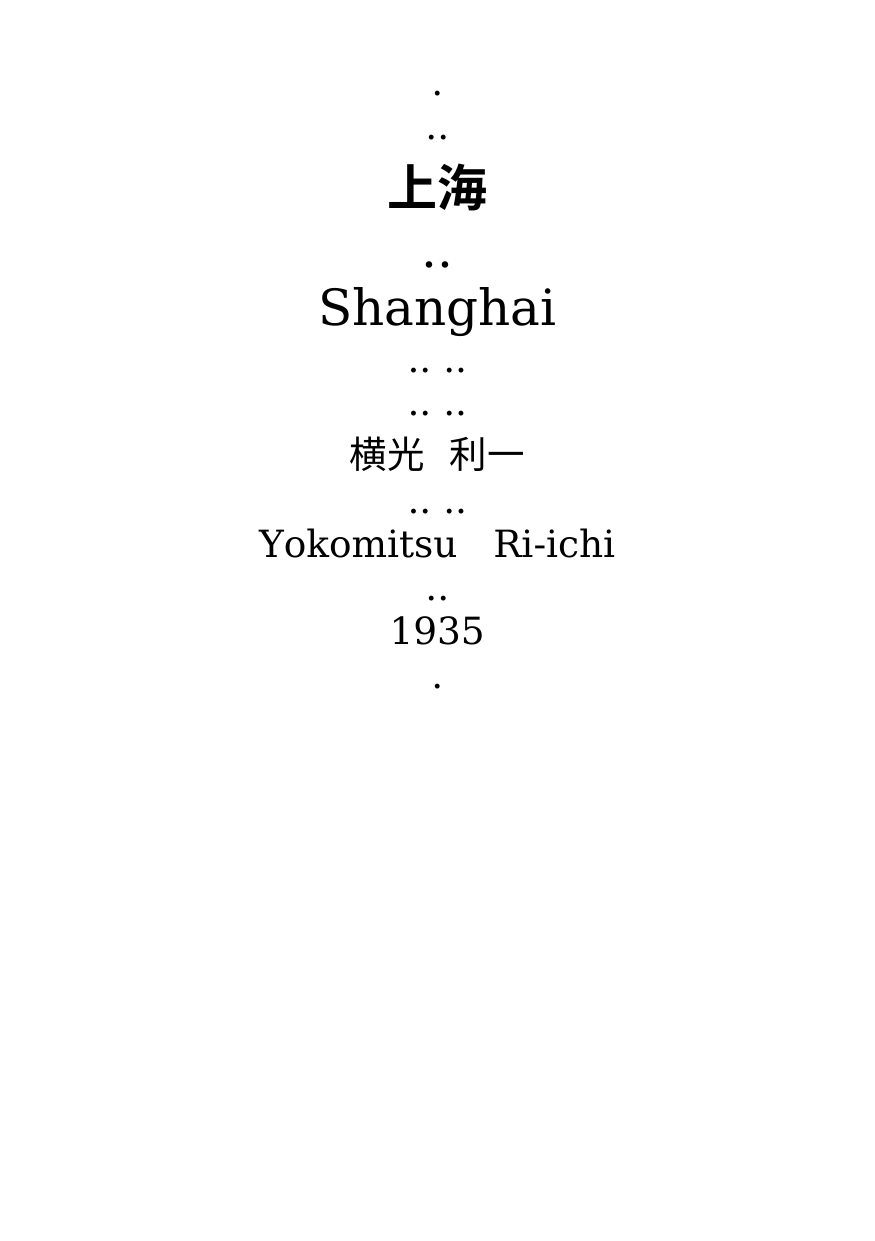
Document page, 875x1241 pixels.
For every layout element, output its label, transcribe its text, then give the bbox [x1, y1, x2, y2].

subtitle . .. 上海 .. Shanghai .. .. .. .. 横光 利一 .. .. Yokomitsu Ri-ichi .. 1935 . [36, 61, 838, 697]
